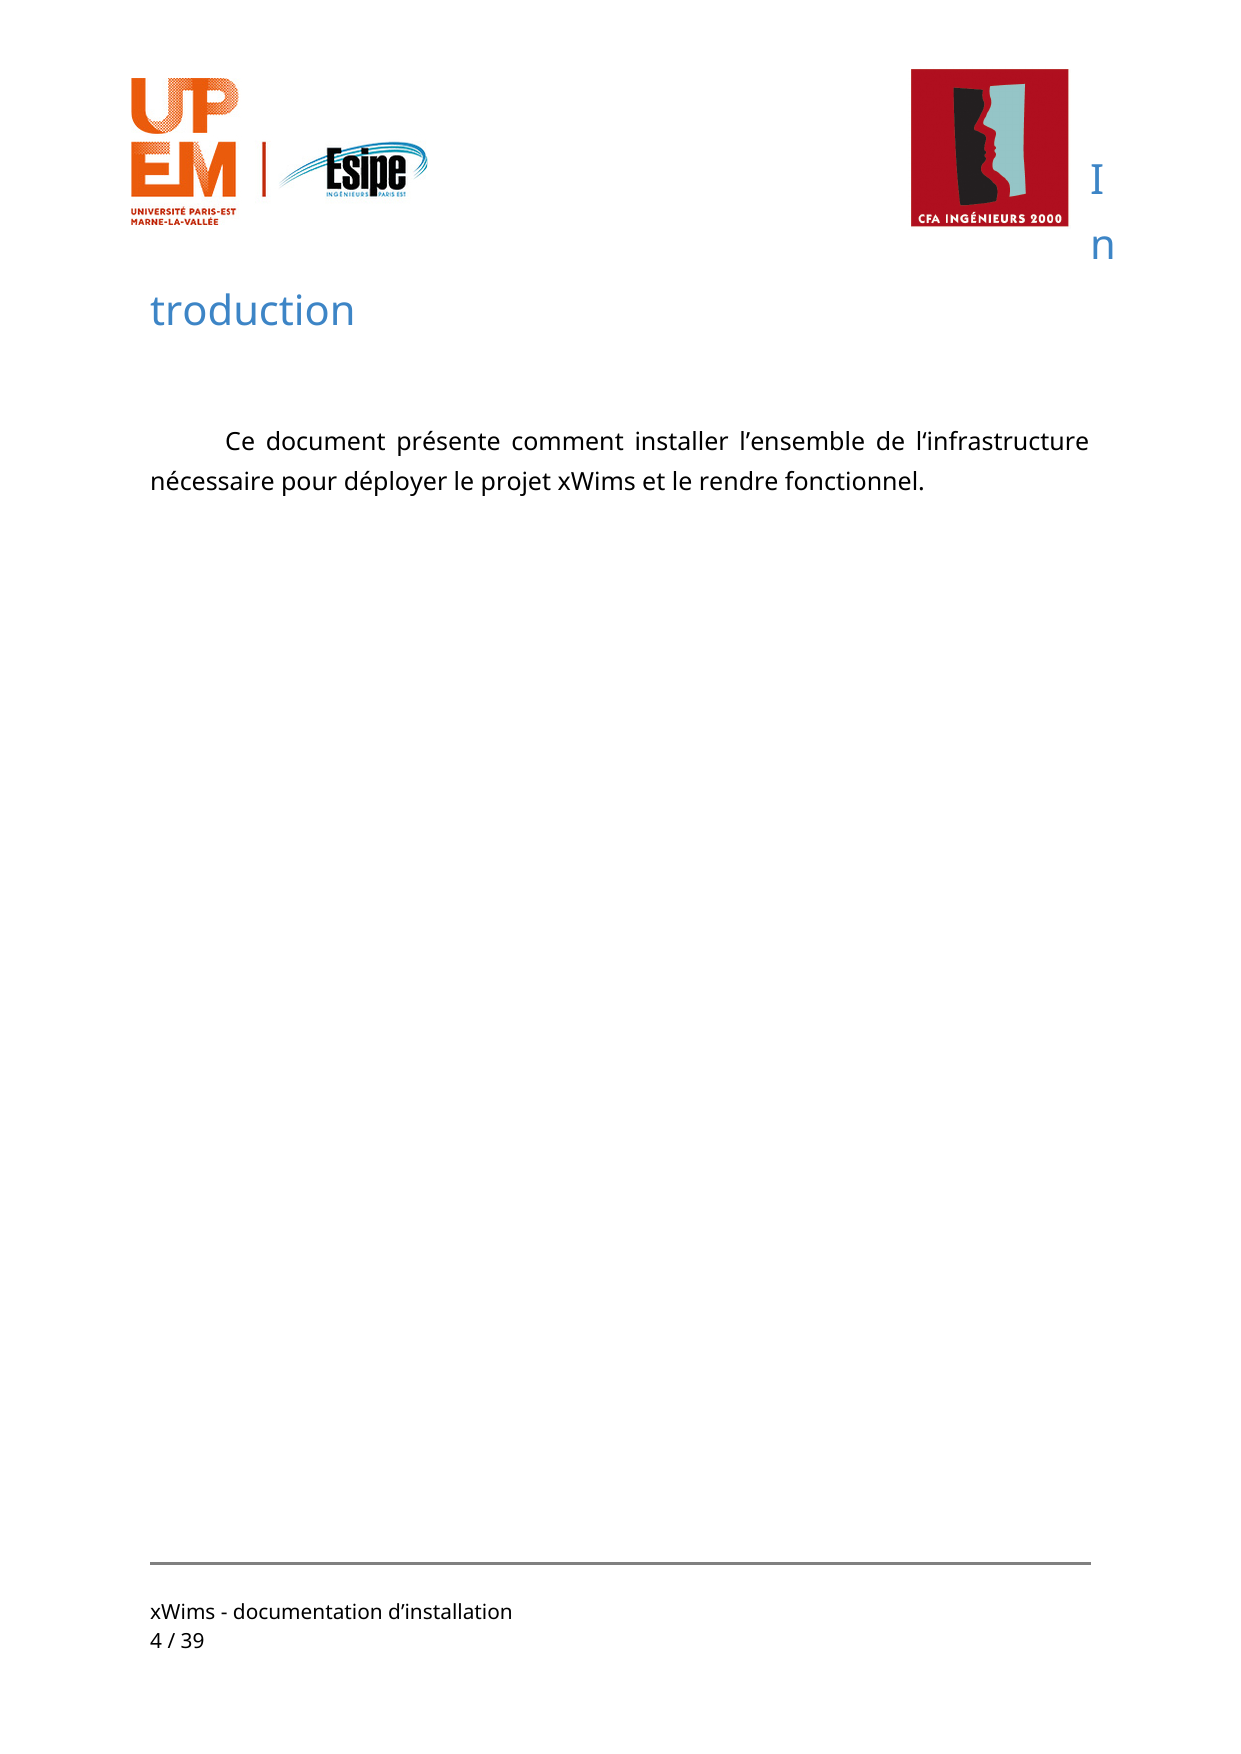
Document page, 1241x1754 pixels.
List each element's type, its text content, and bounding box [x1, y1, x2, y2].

text Ce document présente comment installer l’ensemble de l‘infrastructure nécessaire pour déployer le projet xWims et le rendre fonctionnel. [150, 424, 1091, 497]
picture [131, 78, 428, 225]
subtitle Introduction [150, 150, 1091, 337]
picture [907, 66, 1072, 230]
